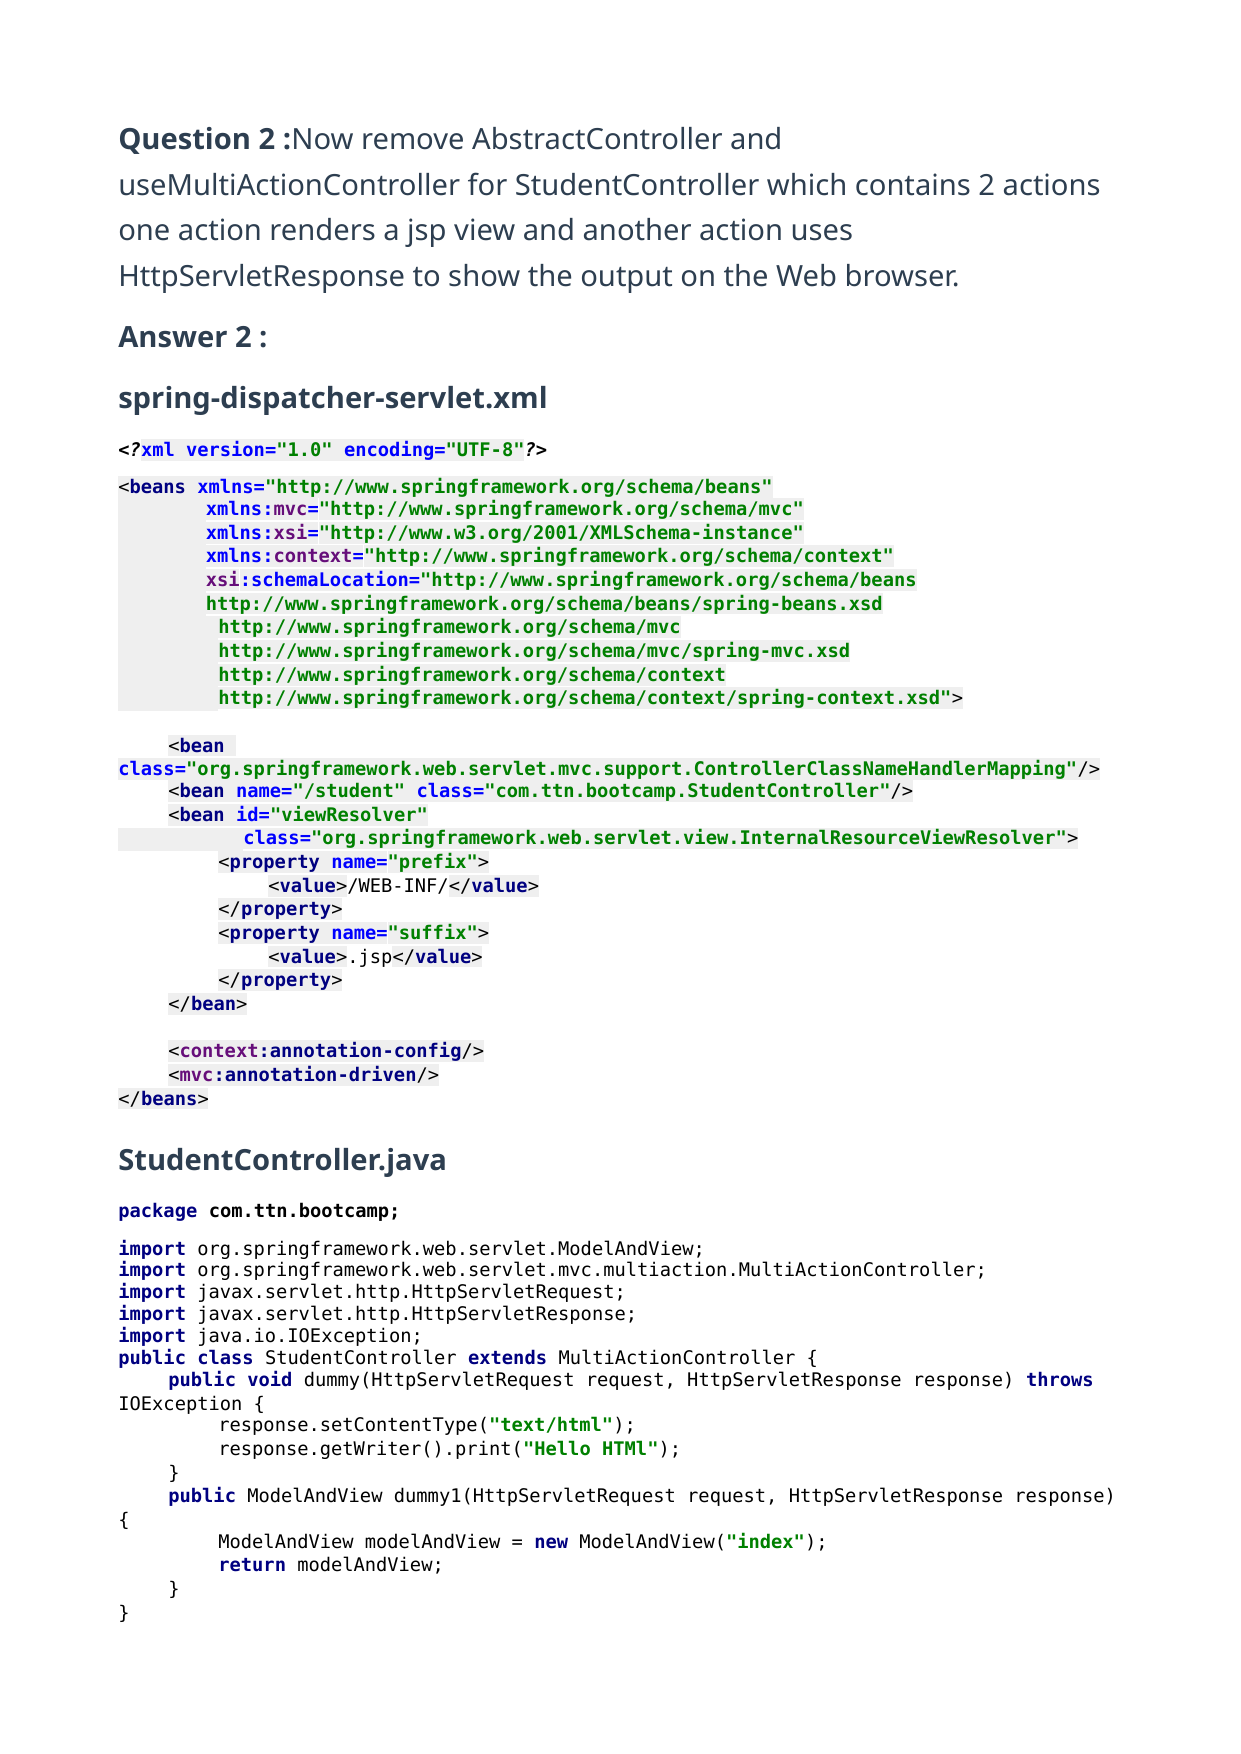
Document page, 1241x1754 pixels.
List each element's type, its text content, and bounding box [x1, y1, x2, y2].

text http://www.springframework.org/schema/mvc/spring-mvc.xsd [118, 640, 1122, 664]
text xmlns:context="http://www.springframework.org/schema/context" [118, 545, 1122, 569]
text <bean class="org.springframework.web.servlet.mvc.support.ControllerClassNameHandlerMapping"/> [118, 734, 1122, 780]
text spring-dispatcher-servlet.xml [118, 377, 1122, 417]
text } [118, 1462, 1122, 1485]
text Question 2 :Now remove AbstractController and useMultiActionController for StudentController which contains 2 actions one action renders a jsp view and another action uses HttpServletResponse to show the output on the Web browser. [118, 118, 1122, 295]
text ModelAndView modelAndView = new ModelAndView("index"); [118, 1531, 1122, 1554]
text http://www.springframework.org/schema/mvc [118, 616, 1122, 640]
text Answer 2 : [118, 316, 1122, 356]
text <context:annotation-config/> [118, 1040, 1122, 1064]
text </bean> [118, 993, 1122, 1017]
text <value>/WEB-INF/</value> [118, 875, 1122, 898]
text <property name="prefix"> [118, 851, 1122, 875]
text package com.ttn.bootcamp; [118, 1200, 1122, 1222]
text </property> [118, 969, 1122, 993]
text import javax.servlet.http.HttpServletResponse; [118, 1303, 1122, 1325]
text return modelAndView; [118, 1554, 1122, 1578]
text class="org.springframework.web.servlet.view.InternalResourceViewResolver"> [118, 827, 1122, 851]
text <mvc:annotation-driven/> [118, 1064, 1122, 1087]
text response.getWriter().print("Hello HTMl"); [118, 1438, 1122, 1462]
text xmlns:mvc="http://www.springframework.org/schema/mvc" [118, 498, 1122, 522]
text public class StudentController extends MultiActionController { [118, 1347, 1122, 1369]
text <beans xmlns="http://www.springframework.org/schema/beans" [118, 476, 1122, 498]
text import javax.servlet.http.HttpServletRequest; [118, 1281, 1122, 1303]
text public void dummy(HttpServletRequest request, HttpServletResponse response) throws IOException { [118, 1369, 1122, 1414]
text </beans> [118, 1087, 1122, 1109]
text http://www.springframework.org/schema/context/spring-context.xsd"> [118, 687, 1122, 711]
text <property name="suffix"> [118, 922, 1122, 946]
text public ModelAndView dummy1(HttpServletRequest request, HttpServletResponse response) { [118, 1485, 1122, 1531]
text import java.io.IOException; [118, 1325, 1122, 1347]
text xsi:schemaLocation="http://www.springframework.org/schema/beans [118, 569, 1122, 593]
text <bean id="viewResolver" [118, 804, 1122, 827]
text <bean name="/student" class="com.ttn.bootcamp.StudentController"/> [118, 780, 1122, 804]
text <value>.jsp</value> [118, 946, 1122, 969]
text import org.springframework.web.servlet.mvc.multiaction.MultiActionController; [118, 1259, 1122, 1281]
text response.setContentType("text/html"); [118, 1414, 1122, 1438]
text } [118, 1602, 1122, 1624]
text http://www.springframework.org/schema/context [118, 664, 1122, 687]
text xmlns:xsi="http://www.w3.org/2001/XMLSchema-instance" [118, 522, 1122, 545]
text import org.springframework.web.servlet.ModelAndView; [118, 1238, 1122, 1259]
text http://www.springframework.org/schema/beans/spring-beans.xsd [118, 593, 1122, 616]
text </property> [118, 898, 1122, 922]
text } [118, 1578, 1122, 1602]
text <?xml version="1.0" encoding="UTF-8"?> [118, 439, 1122, 461]
text StudentController.java [118, 1139, 1122, 1178]
